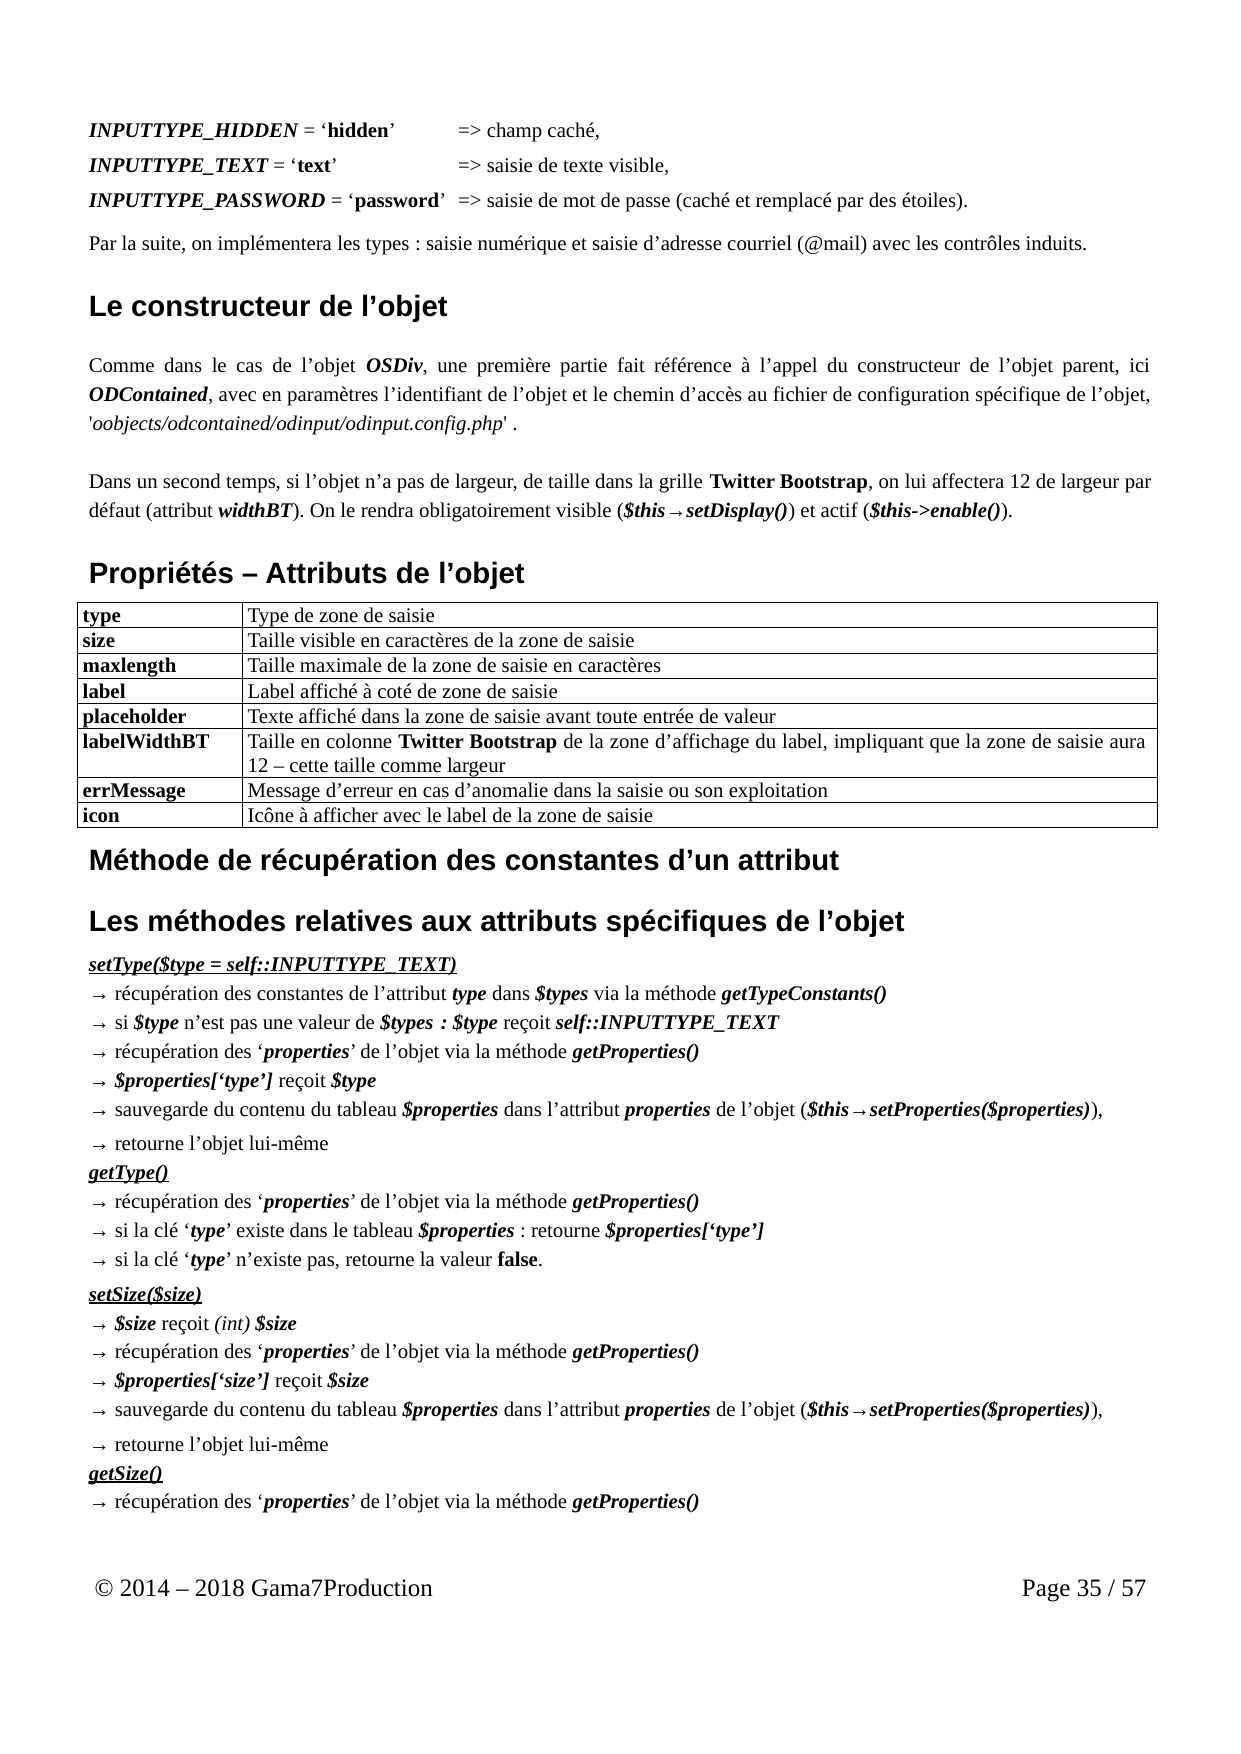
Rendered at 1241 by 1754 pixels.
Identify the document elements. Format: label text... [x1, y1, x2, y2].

table_cell Label affiché à coté de zone de saisie [243, 679, 1157, 703]
text → retourne l’objet lui-même [88, 1131, 1152, 1155]
table_cell icon [78, 803, 242, 827]
text → récupération des ‘properties’ de l’objet via la méthode getProperties() [88, 1039, 1152, 1063]
text setSize($size) [88, 1282, 1152, 1306]
table_cell Taille en colonne Twitter Bootstrap de la zone d’affichage du label, impliquant que la zone de saisie aura 12 – cette taille comme largeur [243, 729, 1157, 777]
text Dans un second temps, si l’objet n’a pas de largeur, de taille dans la grille Twitter Bootstrap, on lui affectera 12 de largeur par défaut (attribut widthBT). On le rendra obligatoirement visible ($this→setDisplay()) et actif ($this->enable()). [88, 469, 1152, 522]
text Par la suite, on implémentera les types : saisie numérique et saisie d’adresse courriel (@mail) avec les contrôles induits. [88, 231, 1152, 255]
text → retourne l’objet lui-même [88, 1432, 1152, 1456]
text → sauvegarde du contenu du tableau $properties dans l’attribut properties de l’objet ($this→setProperties($properties)), [88, 1397, 1152, 1421]
subtitle Méthode de récupération des constantes d’un attribut [88, 843, 1152, 876]
text → si la clé ‘type’ n’existe pas, retourne la valeur false. [88, 1247, 1152, 1271]
table_cell labelWidthBT [78, 729, 242, 777]
table_cell maxlength [78, 654, 242, 677]
text → récupération des ‘properties’ de l’objet via la méthode getProperties() [88, 1189, 1152, 1213]
subtitle Les méthodes relatives aux attributs spécifiques de l’objet [88, 904, 1152, 937]
text → $properties[‘size’] reçoit $size [88, 1368, 1152, 1392]
text INPUTTYPE_HIDDEN = ‘hidden’ => champ caché, [88, 118, 1152, 142]
text getType() [88, 1160, 1152, 1184]
table_cell Taille maximale de la zone de saisie en caractères [243, 654, 1157, 677]
text INPUTTYPE_PASSWORD = ‘password’ => saisie de mot de passe (caché et remplacé par des étoiles). [88, 188, 1152, 212]
table_cell placeholder [78, 704, 242, 728]
text → $size reçoit (int) $size [88, 1310, 1152, 1334]
text → si $type n’est pas une valeur de $types : $type reçoit self::INPUTTYPE_TEXT [88, 1010, 1152, 1034]
table_cell errMessage [78, 778, 242, 802]
text Comme dans le cas de l’objet OSDiv, une première partie fait référence à l’appel du constructeur de l’objet parent, ici ODContained, avec en paramètres l’identifiant de l’objet et le chemin d’accès au fichier de configuration spécifique de l’objet, 'oobjects/odcontained/odinput/odinput.config.php' . [88, 353, 1152, 434]
text → si la clé ‘type’ existe dans le tableau $properties : retourne $properties[‘type’] [88, 1218, 1152, 1242]
subtitle Le constructeur de l’objet [88, 289, 1152, 323]
subtitle Propriétés – Attributs de l’objet [88, 556, 1152, 590]
table_header Type de zone de saisie [243, 603, 1157, 627]
text → récupération des ‘properties’ de l’objet via la méthode getProperties() [88, 1489, 1152, 1513]
table_cell Icône à afficher avec le label de la zone de saisie [243, 803, 1157, 827]
text INPUTTYPE_TEXT = ‘text’ => saisie de texte visible, [88, 153, 1152, 177]
text → $properties[‘type’] reçoit $type [88, 1068, 1152, 1092]
table_cell label [78, 679, 242, 703]
table_cell Taille visible en caractères de la zone de saisie [243, 628, 1157, 652]
table_cell Texte affiché dans la zone de saisie avant toute entrée de valeur [243, 704, 1157, 728]
text → récupération des constantes de l’attribut type dans $types via la méthode getTypeConstants() [88, 981, 1152, 1005]
table_cell Message d’erreur en cas d’anomalie dans la saisie ou son exploitation [243, 778, 1157, 802]
text setType($type = self::INPUTTYPE_TEXT) [88, 952, 1152, 976]
table_header type [78, 603, 242, 627]
text getSize() [88, 1461, 1152, 1485]
text → sauvegarde du contenu du tableau $properties dans l’attribut properties de l’objet ($this→setProperties($properties)), [88, 1097, 1152, 1121]
table_cell size [78, 628, 242, 652]
text → récupération des ‘properties’ de l’objet via la méthode getProperties() [88, 1339, 1152, 1363]
